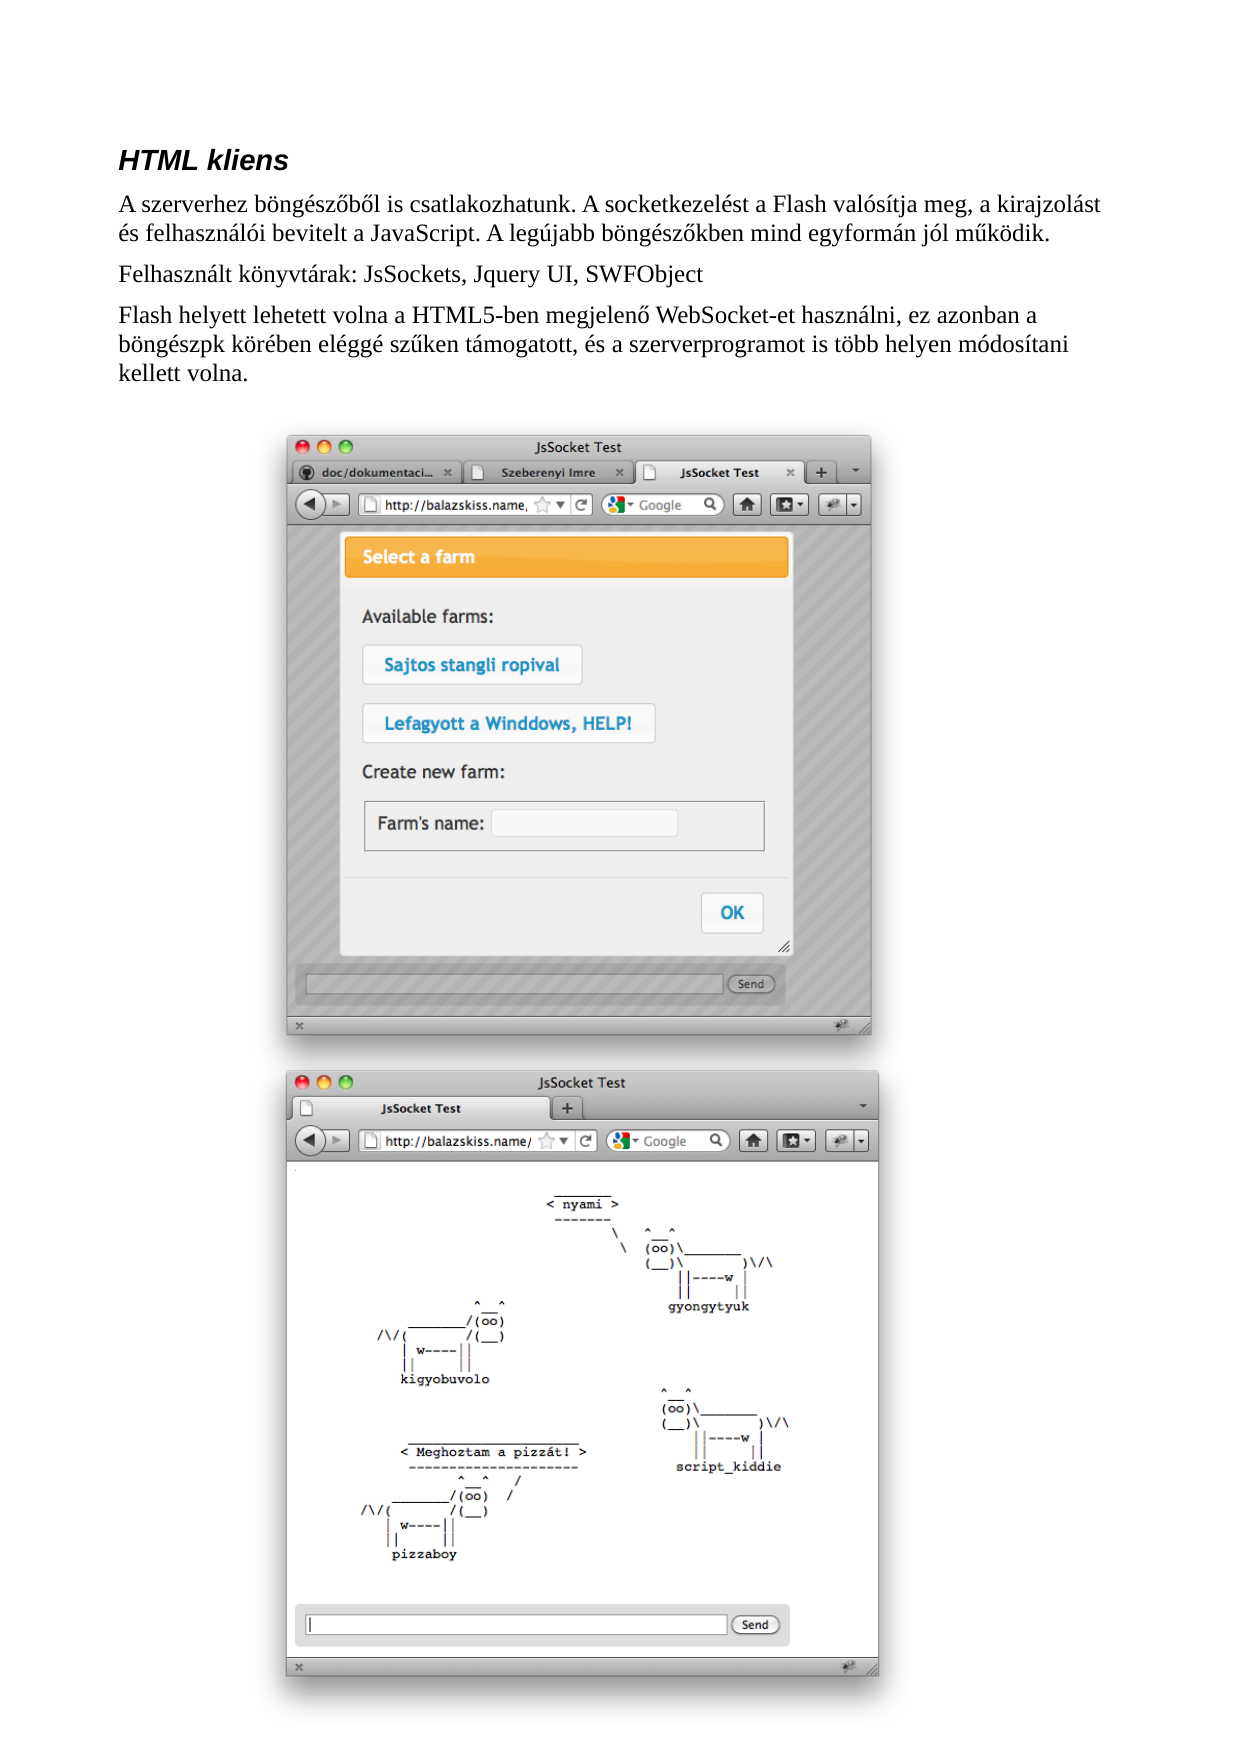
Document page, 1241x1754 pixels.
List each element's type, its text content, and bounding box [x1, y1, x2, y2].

text Flash helyett lehetett volna a HTML5-ben megjelenő WebSocket-et használni, ez azonban a böngészpk körében eléggé szűken támogatott, és a szerverprogramot is több helyen módosítani kellett volna. [118, 300, 1122, 387]
subtitle HTML kliens [118, 143, 1122, 177]
text Felhasznált könyvtárak: JsSockets, Jquery UI, SWFObject [118, 259, 1122, 288]
text A szerverhez böngészőből is csatlakozhatunk. A socketkezelést a Flash valósítja meg, a kirajzolást és felhasználói bevitelt a JavaScript. A legújabb böngészőkben mind egyformán jól működik. [118, 189, 1122, 247]
picture [245, 410, 920, 1733]
